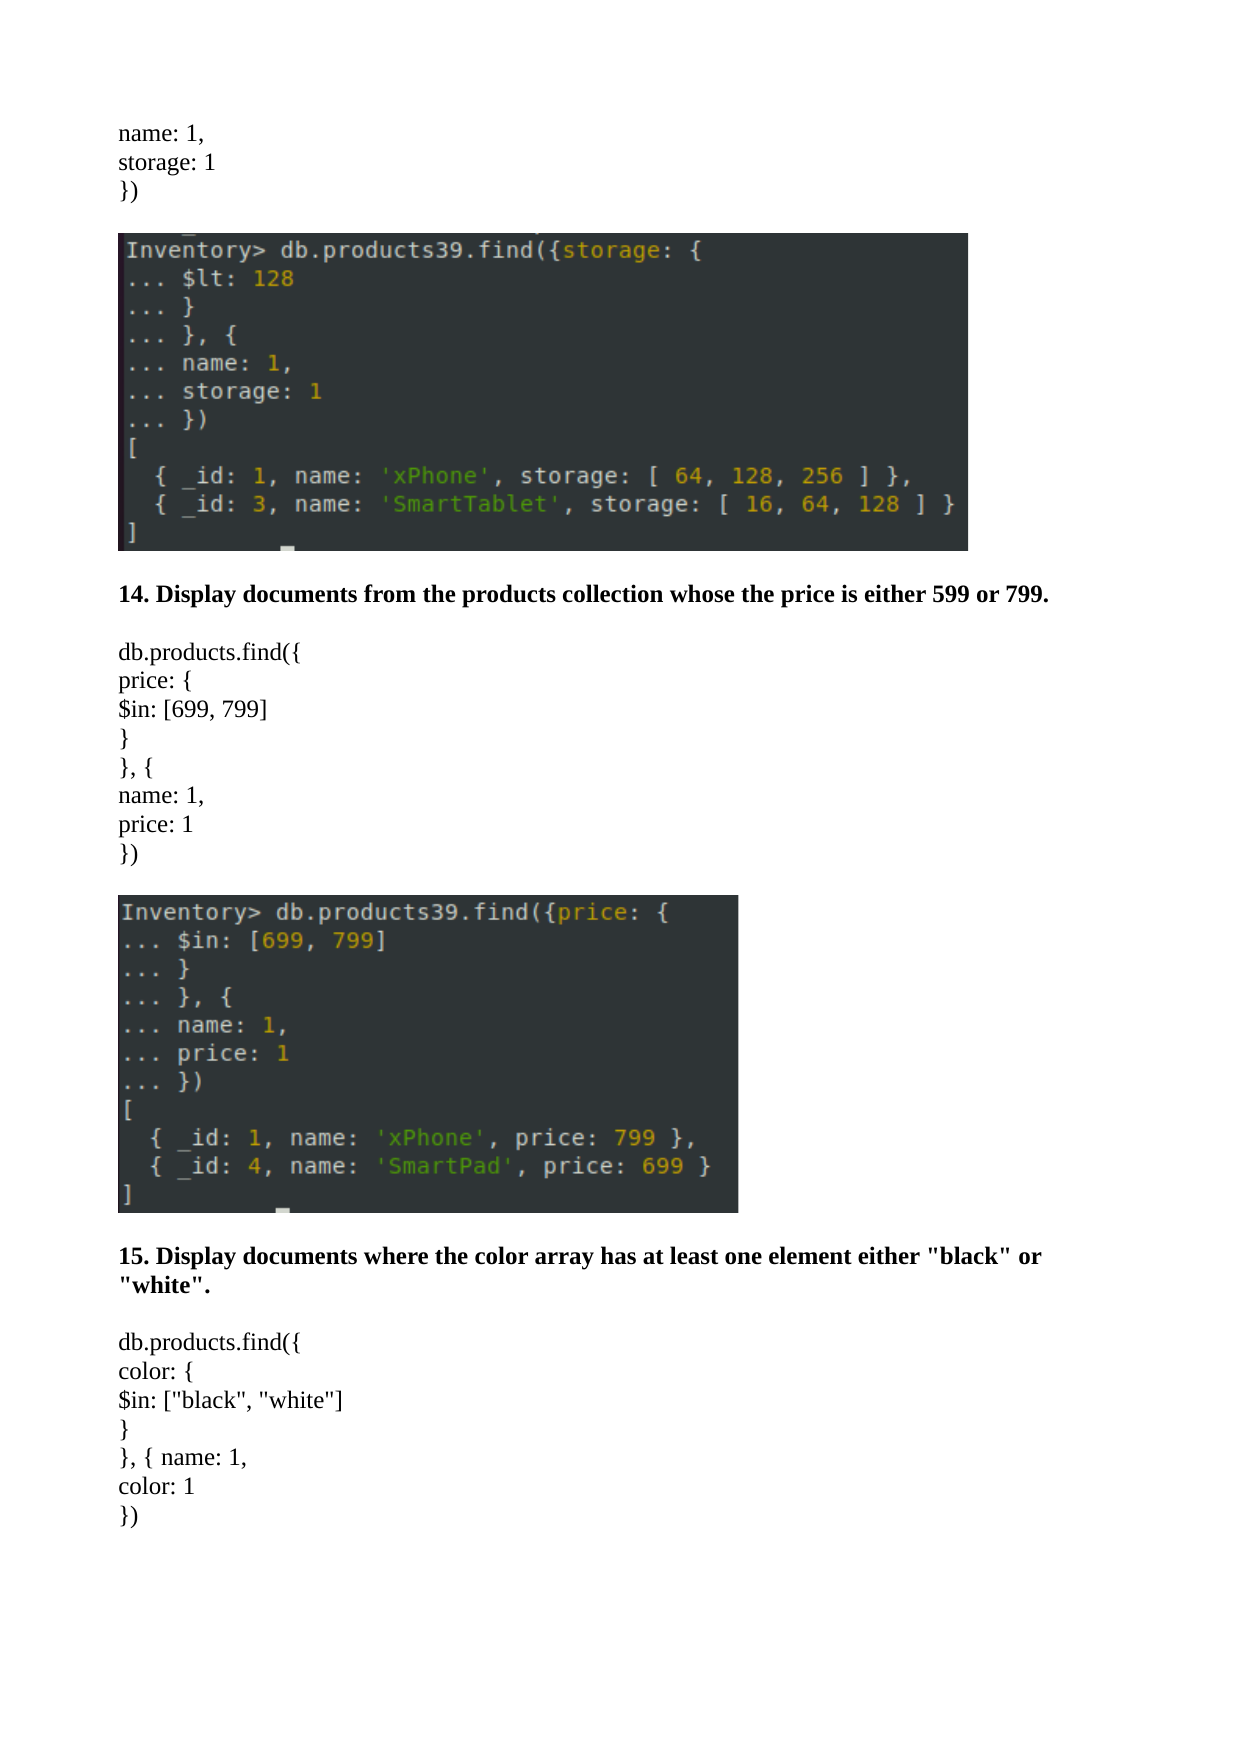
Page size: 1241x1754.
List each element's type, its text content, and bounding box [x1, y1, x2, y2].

text } [118, 723, 1122, 752]
text price: 1 [118, 809, 1122, 838]
text }, { name: 1, [118, 1442, 1122, 1471]
text db.products.find({ [118, 637, 1122, 665]
text color: { [118, 1356, 1122, 1385]
text price: { [118, 665, 1122, 694]
text $in: ["black", "white"] [118, 1385, 1122, 1414]
text name: 1, [118, 118, 1122, 147]
text }) [118, 176, 1122, 204]
text 14. Display documents from the products collection whose the price is either 599 or 799. [118, 579, 1122, 608]
text name: 1, [118, 780, 1122, 809]
text }) [118, 1500, 1122, 1529]
text $in: [699, 799] [118, 694, 1122, 723]
text } [118, 1414, 1122, 1442]
picture [118, 233, 969, 551]
text 15. Display documents where the color array has at least one element either "black" or "white". [118, 1241, 1122, 1299]
text storage: 1 [118, 147, 1122, 176]
picture [118, 895, 739, 1213]
text color: 1 [118, 1471, 1122, 1500]
text }) [118, 838, 1122, 867]
text db.products.find({ [118, 1327, 1122, 1356]
text }, { [118, 752, 1122, 780]
